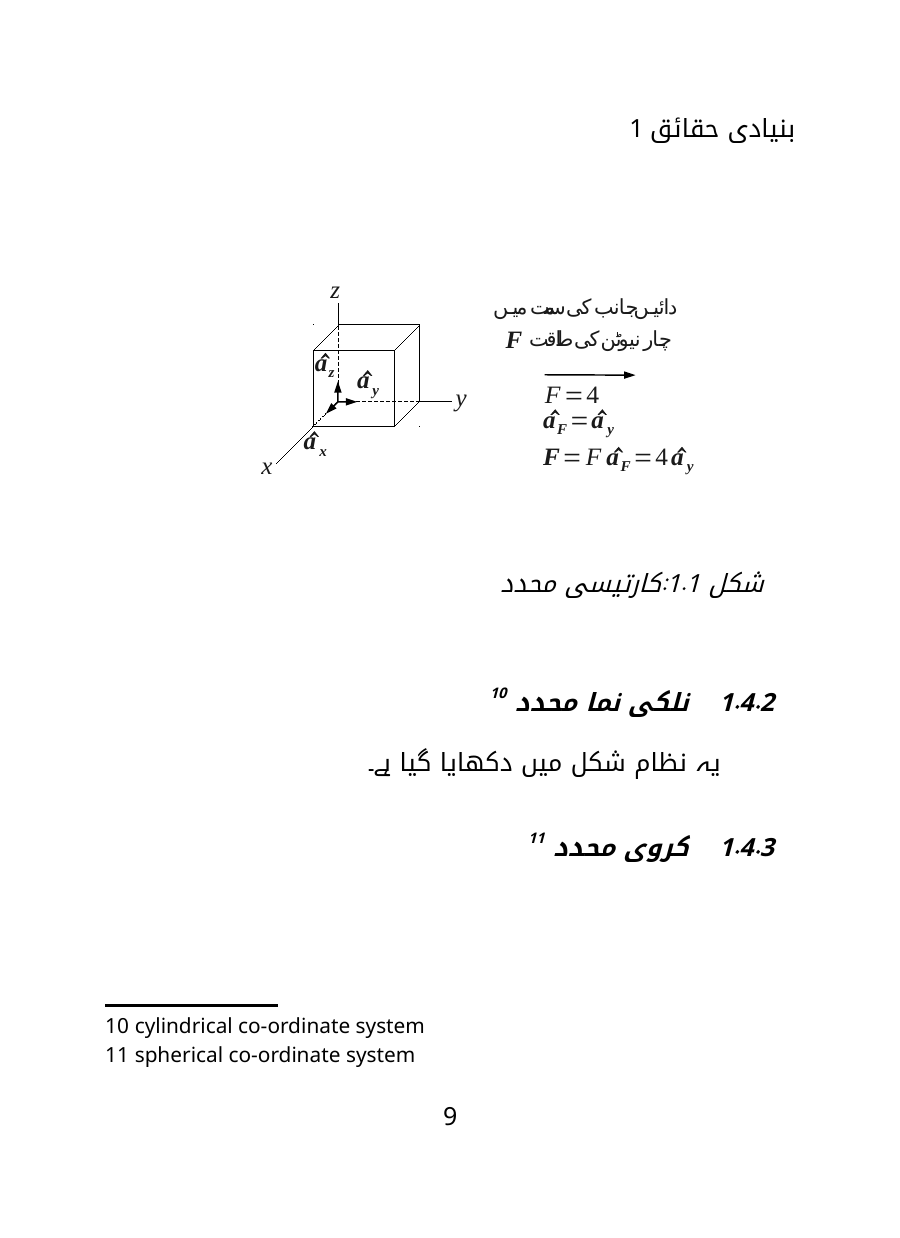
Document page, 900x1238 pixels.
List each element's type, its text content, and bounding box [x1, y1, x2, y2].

list cylindrical co-ordinate system [105, 1012, 795, 1040]
list spherical co-ordinate system [105, 1040, 795, 1068]
subtitle نلکی نما محدد [105, 679, 718, 727]
text یہ نظام شکل میں دکھایا گیا ہے۔ [105, 739, 795, 787]
text شکل 1.1:کارتیسی محدد [137, 195, 763, 608]
subtitle کروی محدد [105, 824, 718, 872]
